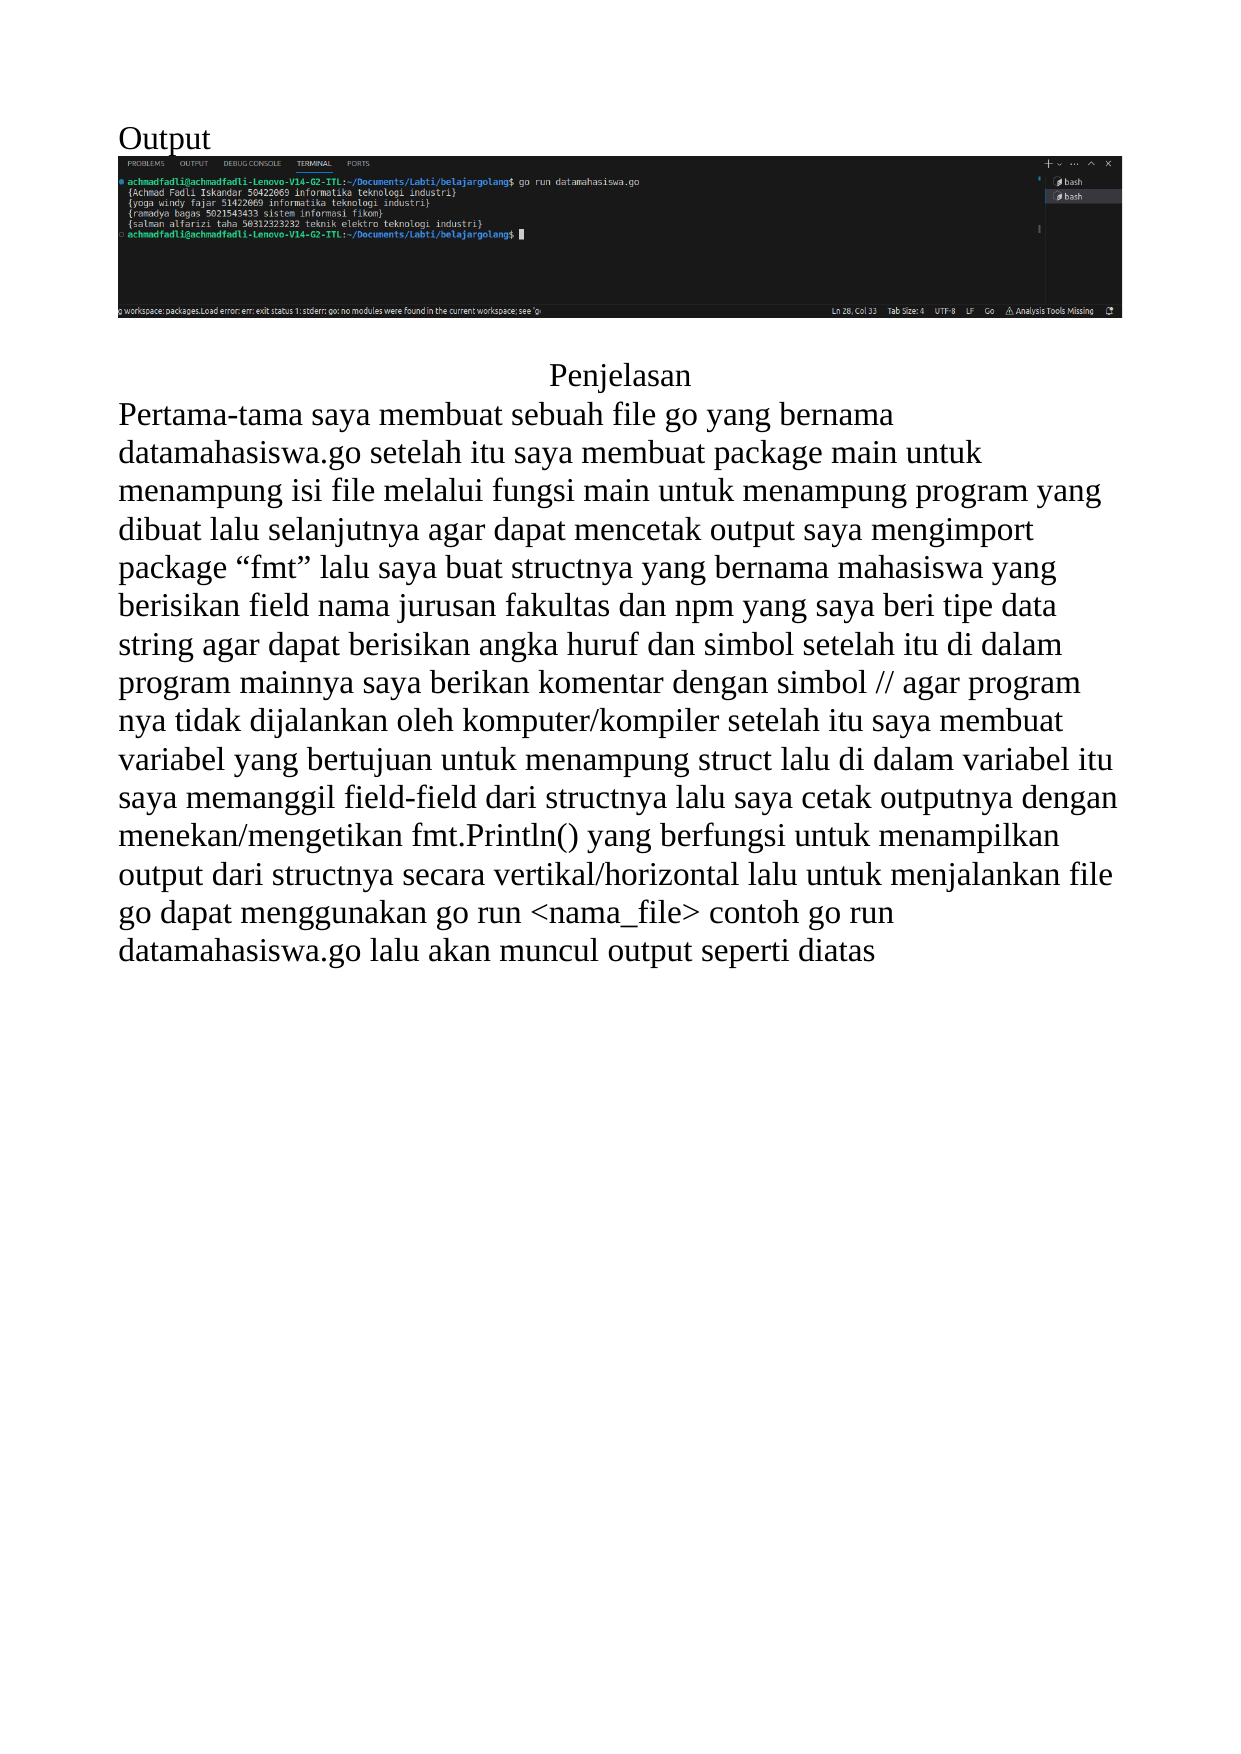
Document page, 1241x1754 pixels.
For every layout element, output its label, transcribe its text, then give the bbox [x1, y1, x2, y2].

text Pertama-tama saya membuat sebuah file go yang bernama datamahasiswa.go setelah itu saya membuat package main untuk menampung isi file melalui fungsi main untuk menampung program yang dibuat lalu selanjutnya agar dapat mencetak output saya mengimport package “fmt” lalu saya buat structnya yang bernama mahasiswa yang berisikan field nama jurusan fakultas dan npm yang saya beri tipe data string agar dapat berisikan angka huruf dan simbol setelah itu di dalam program mainnya saya berikan komentar dengan simbol // agar program nya tidak dijalankan oleh komputer/kompiler setelah itu saya membuat variabel yang bertujuan untuk menampung struct lalu di dalam variabel itu saya memanggil field-field dari structnya lalu saya cetak outputnya dengan menekan/mengetikan fmt.Println() yang berfungsi untuk menampilkan output dari structnya secara vertikal/horizontal lalu untuk menjalankan file go dapat menggunakan go run <nama_file> contoh go run datamahasiswa.go lalu akan muncul output seperti diatas [118, 394, 1122, 969]
picture [118, 156, 1123, 318]
text Output [118, 118, 1122, 156]
text Penjelasan [118, 356, 1122, 394]
